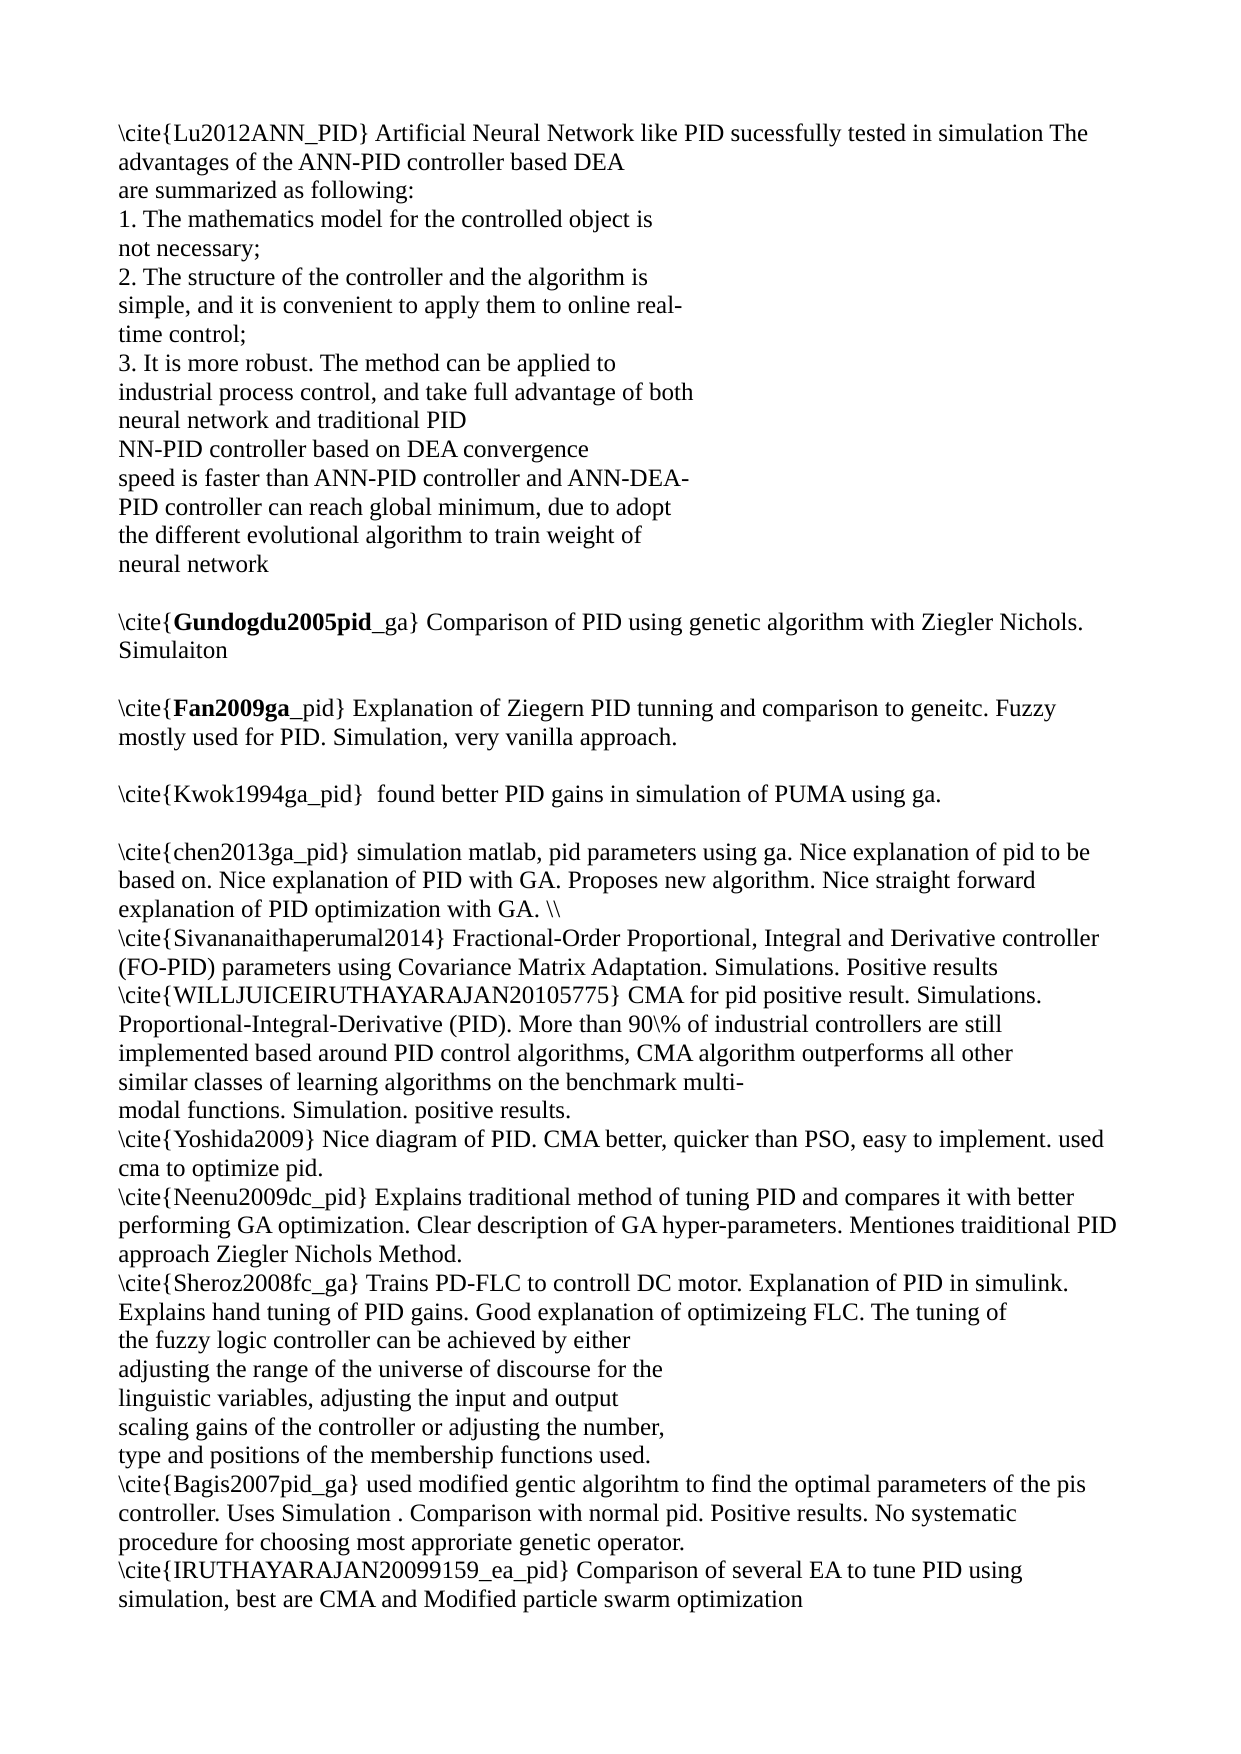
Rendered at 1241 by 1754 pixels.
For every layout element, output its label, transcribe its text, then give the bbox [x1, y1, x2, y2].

text \cite{chen2013ga_pid} simulation matlab, pid parameters using ga. Nice explanation of pid to be based on. Nice explanation of PID with GA. Proposes new algorithm. Nice straight forward explanation of PID optimization with GA. \\ [118, 837, 1122, 923]
text modal functions. Simulation. positive results. [118, 1096, 1122, 1124]
text \cite{Gundogdu2005pid_ga} Comparison of PID using genetic algorithm with Ziegler Nichols. Simulaiton [118, 607, 1122, 664]
text scaling gains of the controller or adjusting the number, [118, 1412, 1122, 1441]
text \cite{Yoshida2009} Nice diagram of PID. CMA better, quicker than PSO, easy to implement. used cma to optimize pid. [118, 1124, 1122, 1182]
text the different evolutional algorithm to train weight of [118, 521, 1122, 549]
text 2. The structure of the controller and the algorithm is [118, 262, 1122, 291]
text time control; [118, 319, 1122, 348]
text \cite{IRUTHAYARAJAN20099159_ea_pid} Comparison of several EA to tune PID using simulation, best are CMA and Modified particle swarm optimization [118, 1556, 1122, 1613]
text the fuzzy logic controller can be achieved by either [118, 1326, 1122, 1354]
text not necessary; [118, 233, 1122, 262]
text \cite{Kwok1994ga_pid} found better PID gains in simulation of PUMA using ga. [118, 779, 1122, 808]
text \cite{Bagis2007pid_ga} used modified gentic algorihtm to find the optimal parameters of the pis controller. Uses Simulation . Comparison with normal pid. Positive results. No systematic procedure for choosing most approriate genetic operator. [118, 1469, 1122, 1556]
text \cite{Neenu2009dc_pid} Explains traditional method of tuning PID and compares it with better performing GA optimization. Clear description of GA hyper-parameters. Mentiones traiditional PID approach Ziegler Nichols Method. [118, 1182, 1122, 1268]
text speed is faster than ANN-PID controller and ANN-DEA- [118, 463, 1122, 492]
text PID controller can reach global minimum, due to adopt [118, 492, 1122, 521]
text are summarized as following: [118, 176, 1122, 204]
text \cite{Lu2012ANN_PID} Artificial Neural Network like PID sucessfully tested in simulation The advantages of the ANN-PID controller based DEA [118, 118, 1122, 176]
text implemented based around PID control algorithms, CMA algorithm outperforms all other [118, 1038, 1122, 1067]
text \cite{Sivananaithaperumal2014} Fractional-Order Proportional, Integral and Derivative controller (FO-PID) parameters using Covariance Matrix Adaptation. Simulations. Positive results [118, 923, 1122, 981]
text adjusting the range of the universe of discourse for the [118, 1354, 1122, 1383]
text similar classes of learning algorithms on the benchmark multi- [118, 1067, 1122, 1096]
text \cite{Sheroz2008fc_ga} Trains PD-FLC to controll DC motor. Explanation of PID in simulink. Explains hand tuning of PID gains. Good explanation of optimizeing FLC. The tuning of [118, 1268, 1122, 1326]
text 1. The mathematics model for the controlled object is [118, 204, 1122, 233]
text simple, and it is convenient to apply them to online real- [118, 291, 1122, 319]
text NN-PID controller based on DEA convergence [118, 434, 1122, 463]
text linguistic variables, adjusting the input and output [118, 1383, 1122, 1412]
text type and positions of the membership functions used. [118, 1441, 1122, 1469]
text \cite{Fan2009ga_pid} Explanation of Ziegern PID tunning and comparison to geneitc. Fuzzy mostly used for PID. Simulation, very vanilla approach. [118, 693, 1122, 751]
text \cite{WILLJUICEIRUTHAYARAJAN20105775} CMA for pid positive result. Simulations. Proportional-Integral-Derivative (PID). More than 90\% of industrial controllers are still [118, 981, 1122, 1038]
text 3. It is more robust. The method can be applied to [118, 348, 1122, 377]
text neural network [118, 549, 1122, 578]
text neural network and traditional PID [118, 406, 1122, 434]
text industrial process control, and take full advantage of both [118, 377, 1122, 406]
